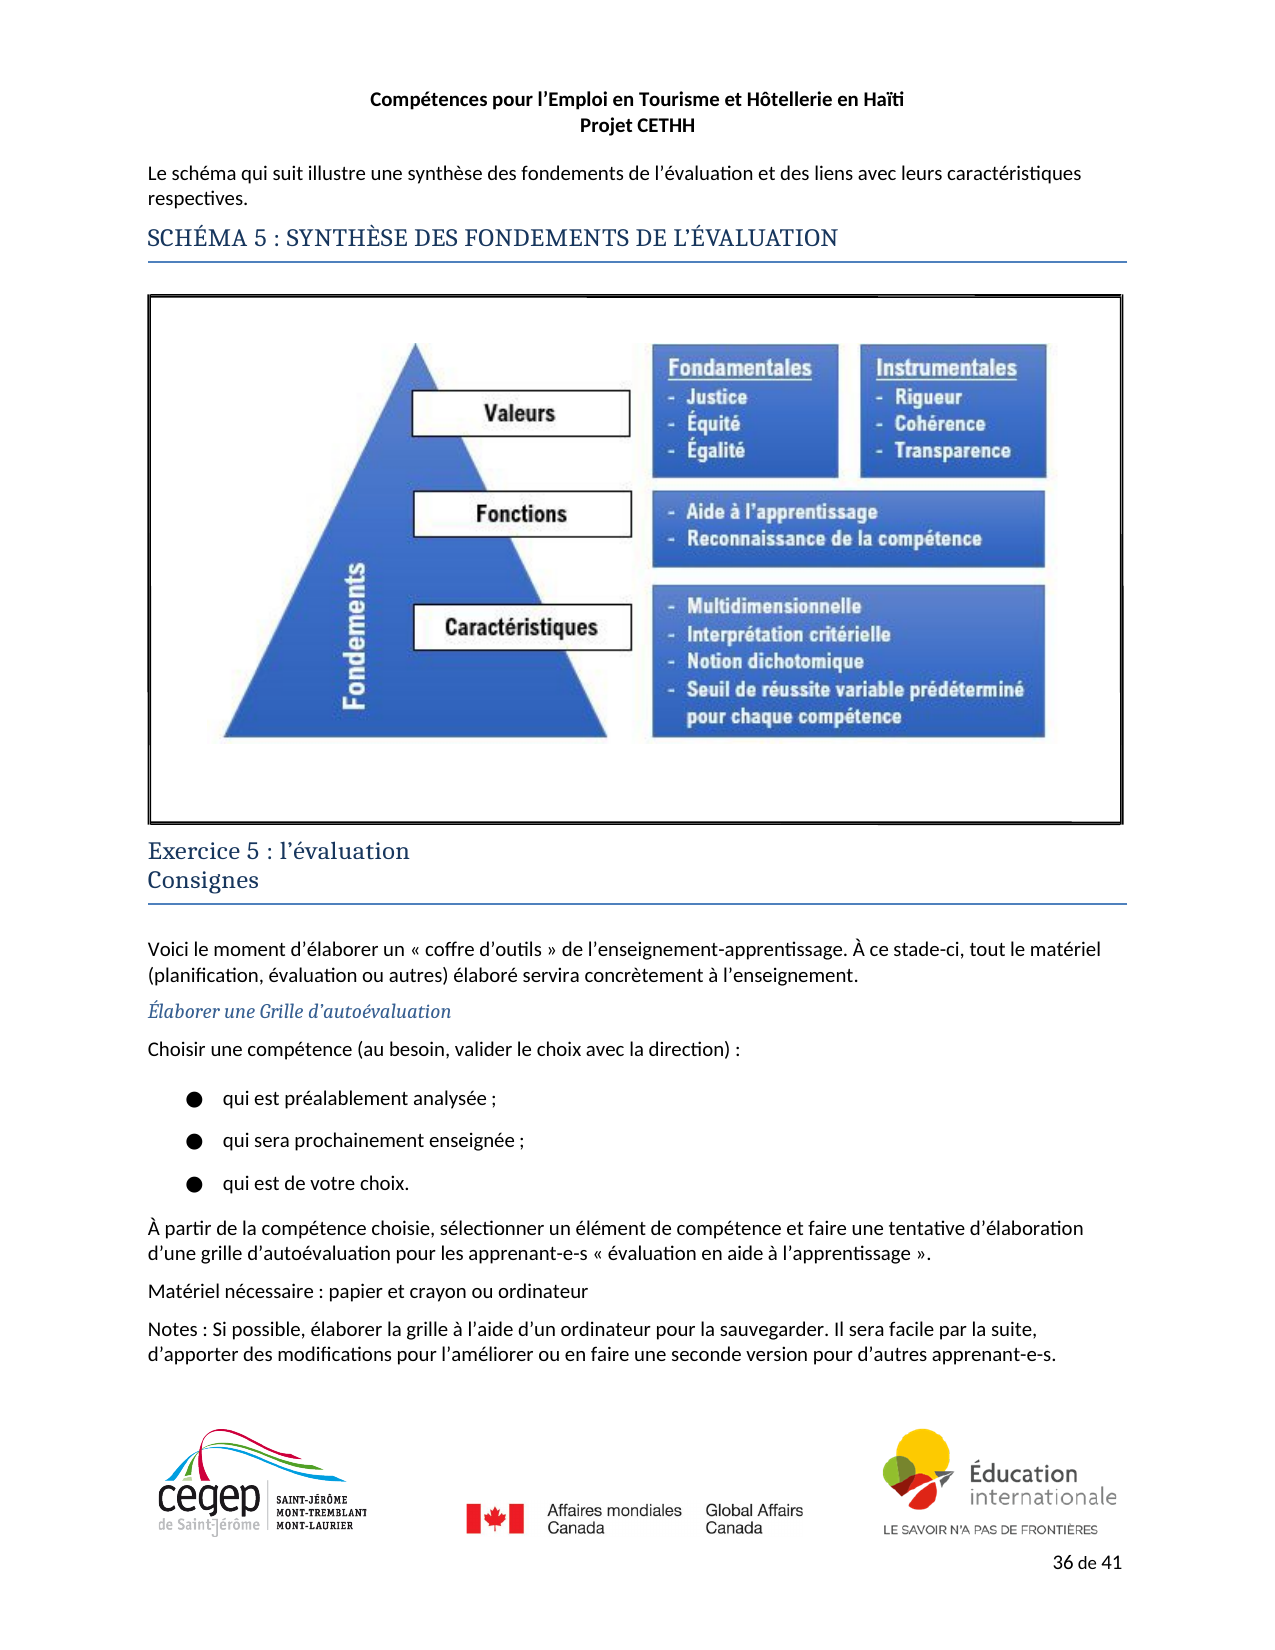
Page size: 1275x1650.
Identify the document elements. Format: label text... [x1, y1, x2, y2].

list qui est de votre choix. [185, 1159, 1127, 1202]
subtitle Élaborer une Grille d’autoévaluation [148, 1000, 1127, 1024]
text Le schéma qui suit illustre une synthèse des fondements de l’évaluation et des liens avec leurs caractéristiques respectives. [148, 160, 1127, 211]
picture [466, 1500, 803, 1537]
picture [207, 343, 1064, 744]
title Exercice 5 : l’évaluation Consignes [148, 837, 1127, 903]
list qui sera prochainement enseignée ; [185, 1117, 1127, 1159]
text Matériel nécessaire : papier et crayon ou ordinateur [148, 1278, 1127, 1303]
picture [158, 1429, 367, 1537]
text Notes : Si possible, élaborer la grille à l’aide d’un ordinateur pour la sauvegarder. Il sera facile par la suite, d’apporter des modifications pour l’améliorer ou en faire une seconde version pour d’autres apprenant-e-s. [148, 1316, 1127, 1367]
picture [882, 1428, 1117, 1537]
title SCHÉMA 5 : SYNTHÈSE DES FONDEMENTS DE L’ÉVALUATION [148, 223, 1127, 261]
text À partir de la compétence choisie, sélectionner un élément de compétence et faire une tentative d’élaboration d’une grille d’autoévaluation pour les apprenant-e-s « évaluation en aide à l’apprentissage ». [148, 1215, 1127, 1266]
text Choisir une compétence (au besoin, valider le choix avec la direction) : [148, 1036, 1127, 1062]
list qui est préalablement analysée ; [185, 1074, 1127, 1117]
text Voici le moment d’élaborer un « coffre d’outils » de l’enseignement-apprentissage. À ce stade-ci, tout le matériel (planification, évaluation ou autres) élaboré servira concrètement à l’enseignement. [148, 936, 1127, 987]
